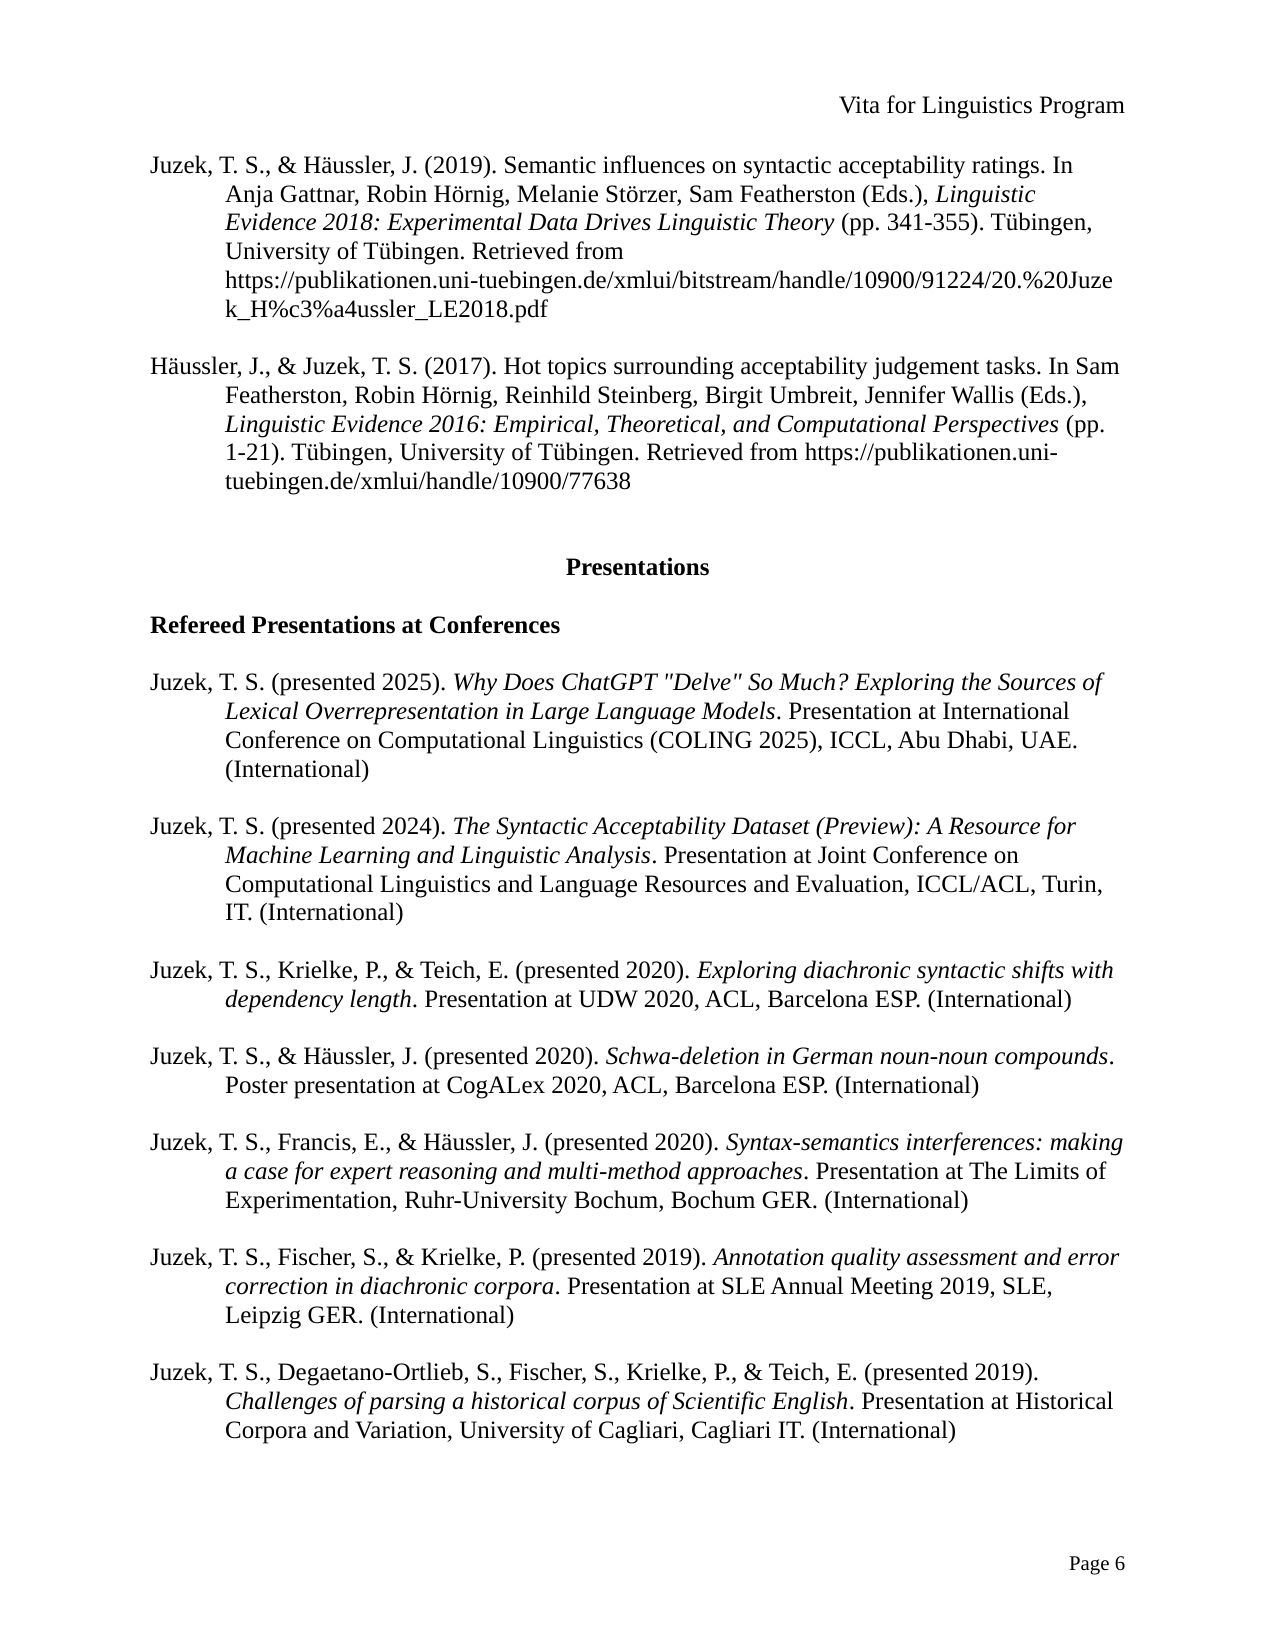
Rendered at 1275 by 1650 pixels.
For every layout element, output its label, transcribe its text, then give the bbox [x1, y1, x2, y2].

text Juzek, T. S., Fischer, S., & Krielke, P. (presented 2019). Annotation quality assessment and error correction in diachronic corpora. Presentation at SLE Annual Meeting 2019, SLE, Leipzig GER. (International) [150, 1242, 1125, 1329]
text Juzek, T. S., Krielke, P., & Teich, E. (presented 2020). Exploring diachronic syntactic shifts with dependency length. Presentation at UDW 2020, ACL, Barcelona ESP. (International) [150, 955, 1125, 1012]
text Juzek, T. S., & Häussler, J. (2019). Semantic influences on syntactic acceptability ratings. In Anja Gattnar, Robin Hörnig, Melanie Störzer, Sam Featherston (Eds.), Linguistic Evidence 2018: Experimental Data Drives Linguistic Theory (pp. 341-355). Tübingen, University of Tübingen. Retrieved from https://publikationen.uni-tuebingen.de/xmlui/bitstream/handle/10900/91224/20.%20Juzek_H%c3%a4ussler_LE2018.pdf [150, 150, 1125, 322]
text Presentations [150, 552, 1125, 581]
text Juzek, T. S., & Häussler, J. (presented 2020). Schwa-deletion in German noun-noun compounds. Poster presentation at CogALex 2020, ACL, Barcelona ESP. (International) [150, 1041, 1125, 1099]
text Häussler, J., & Juzek, T. S. (2017). Hot topics surrounding acceptability judgement tasks. In Sam Featherston, Robin Hörnig, Reinhild Steinberg, Birgit Umbreit, Jennifer Wallis (Eds.), Linguistic Evidence 2016: Empirical, Theoretical, and Computational Perspectives (pp. 1-21). Tübingen, University of Tübingen. Retrieved from https://publikationen.uni-tuebingen.de/xmlui/handle/10900/77638 [150, 351, 1125, 495]
text Juzek, T. S., Francis, E., & Häussler, J. (presented 2020). Syntax-semantics interferences: making a case for expert reasoning and multi-method approaches. Presentation at The Limits of Experimentation, Ruhr-University Bochum, Bochum GER. (International) [150, 1127, 1125, 1214]
text Juzek, T. S. (presented 2024). The Syntactic Acceptability Dataset (Preview): A Resource for Machine Learning and Linguistic Analysis. Presentation at Joint Conference on Computational Linguistics and Language Resources and Evaluation, ICCL/ACL, Turin, IT. (International) [150, 811, 1125, 926]
text Refereed Presentations at Conferences [150, 610, 1125, 639]
text Juzek, T. S. (presented 2025). Why Does ChatGPT "Delve" So Much? Exploring the Sources of Lexical Overrepresentation in Large Language Models. Presentation at International Conference on Computational Linguistics (COLING 2025), ICCL, Abu Dhabi, UAE. (International) [150, 667, 1125, 782]
text Juzek, T. S., Degaetano-Ortlieb, S., Fischer, S., Krielke, P., & Teich, E. (presented 2019). Challenges of parsing a historical corpus of Scientific English. Presentation at Historical Corpora and Variation, University of Cagliari, Cagliari IT. (International) [150, 1357, 1125, 1444]
